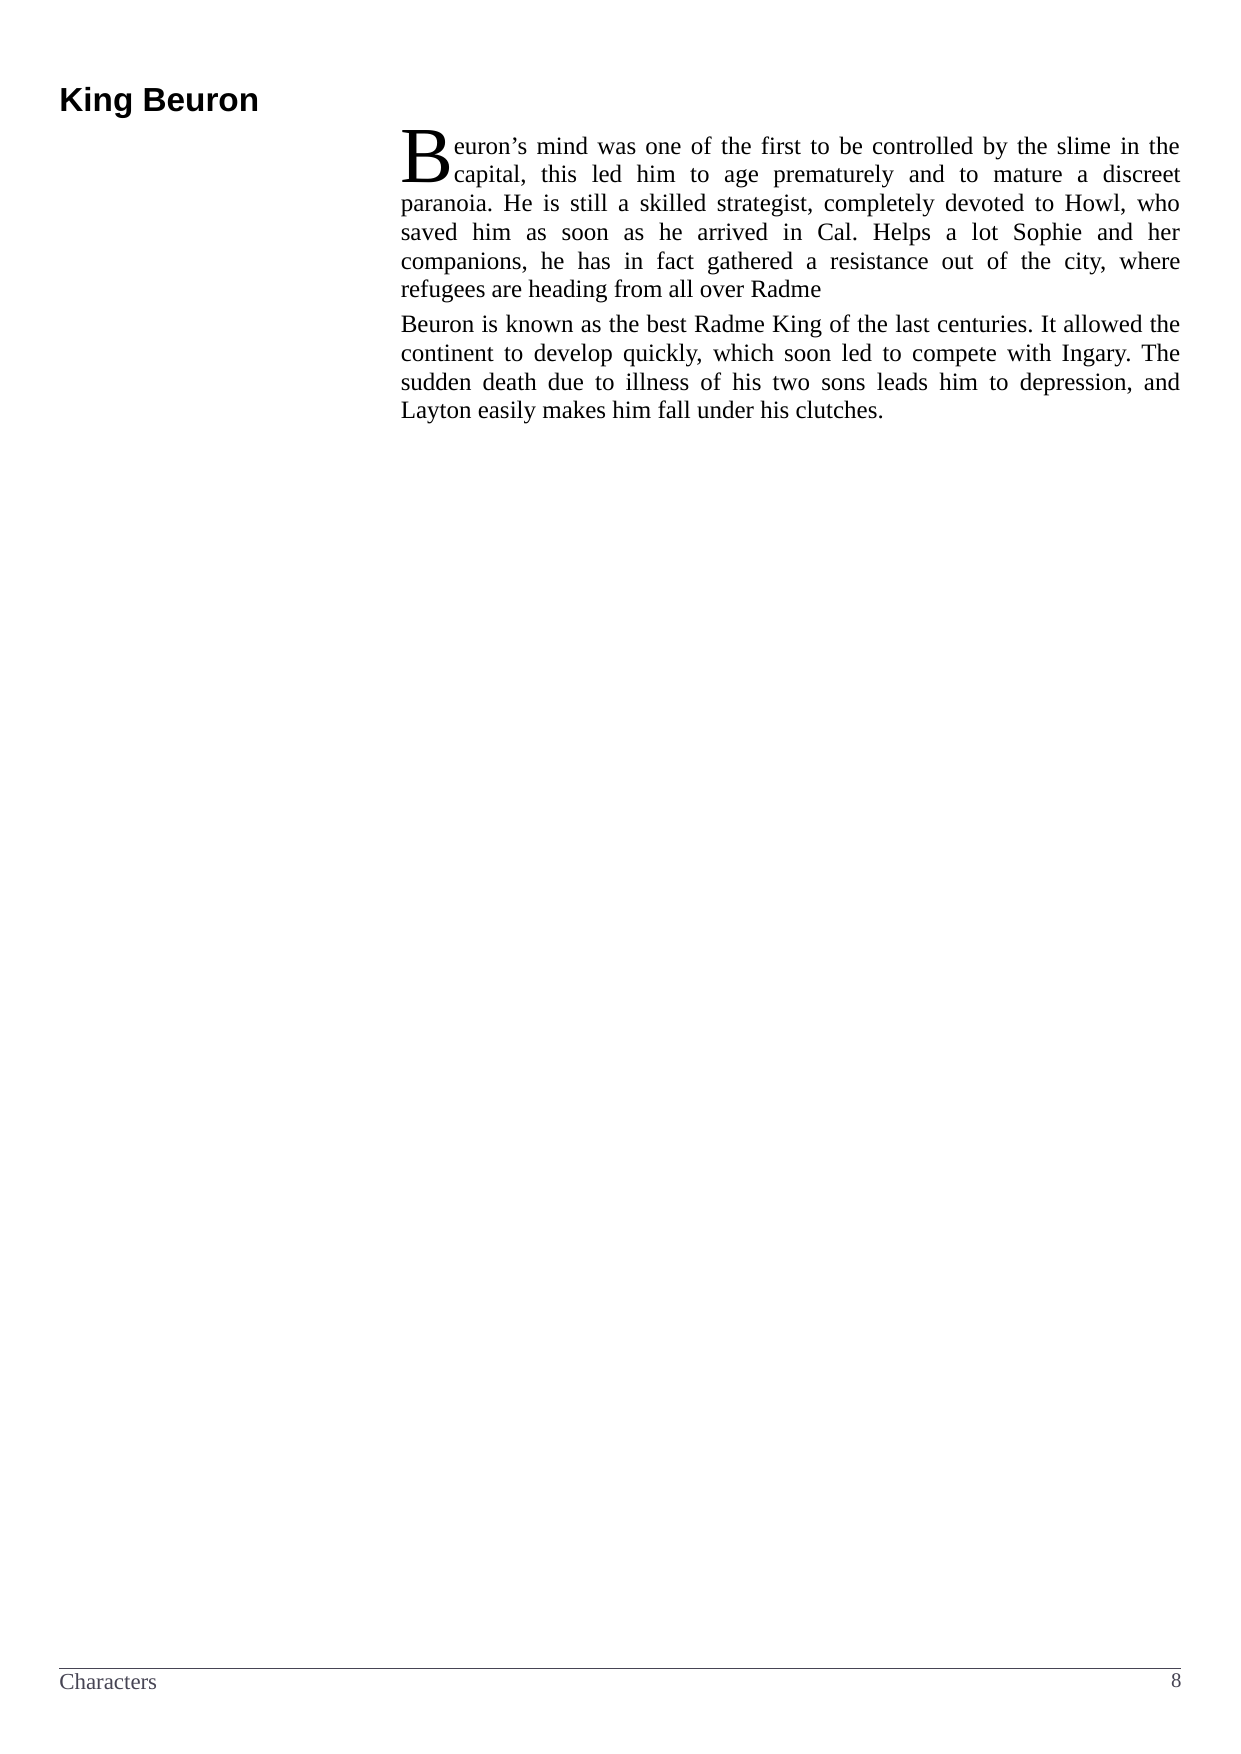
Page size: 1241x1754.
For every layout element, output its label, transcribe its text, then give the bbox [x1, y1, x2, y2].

subtitle King Beuron [59, 80, 1181, 118]
text Beuron is known as the best Radme King of the last centuries. It allowed the continent to develop quickly, which soon led to compete with Ingary. The sudden death due to illness of his two sons leads him to depression, and Layton easily makes him fall under his clutches. [59, 309, 1181, 424]
text Beuron’s mind was one of the first to be controlled by the slime in the capital, this led him to age prematurely and to mature a discreet paranoia. He is still a skilled strategist, completely devoted to Howl, who saved him as soon as he arrived in Cal. Helps a lot Sophie and her companions, he has in fact gathered a resistance out of the city, where refugees are heading from all over Radme [59, 131, 1181, 303]
